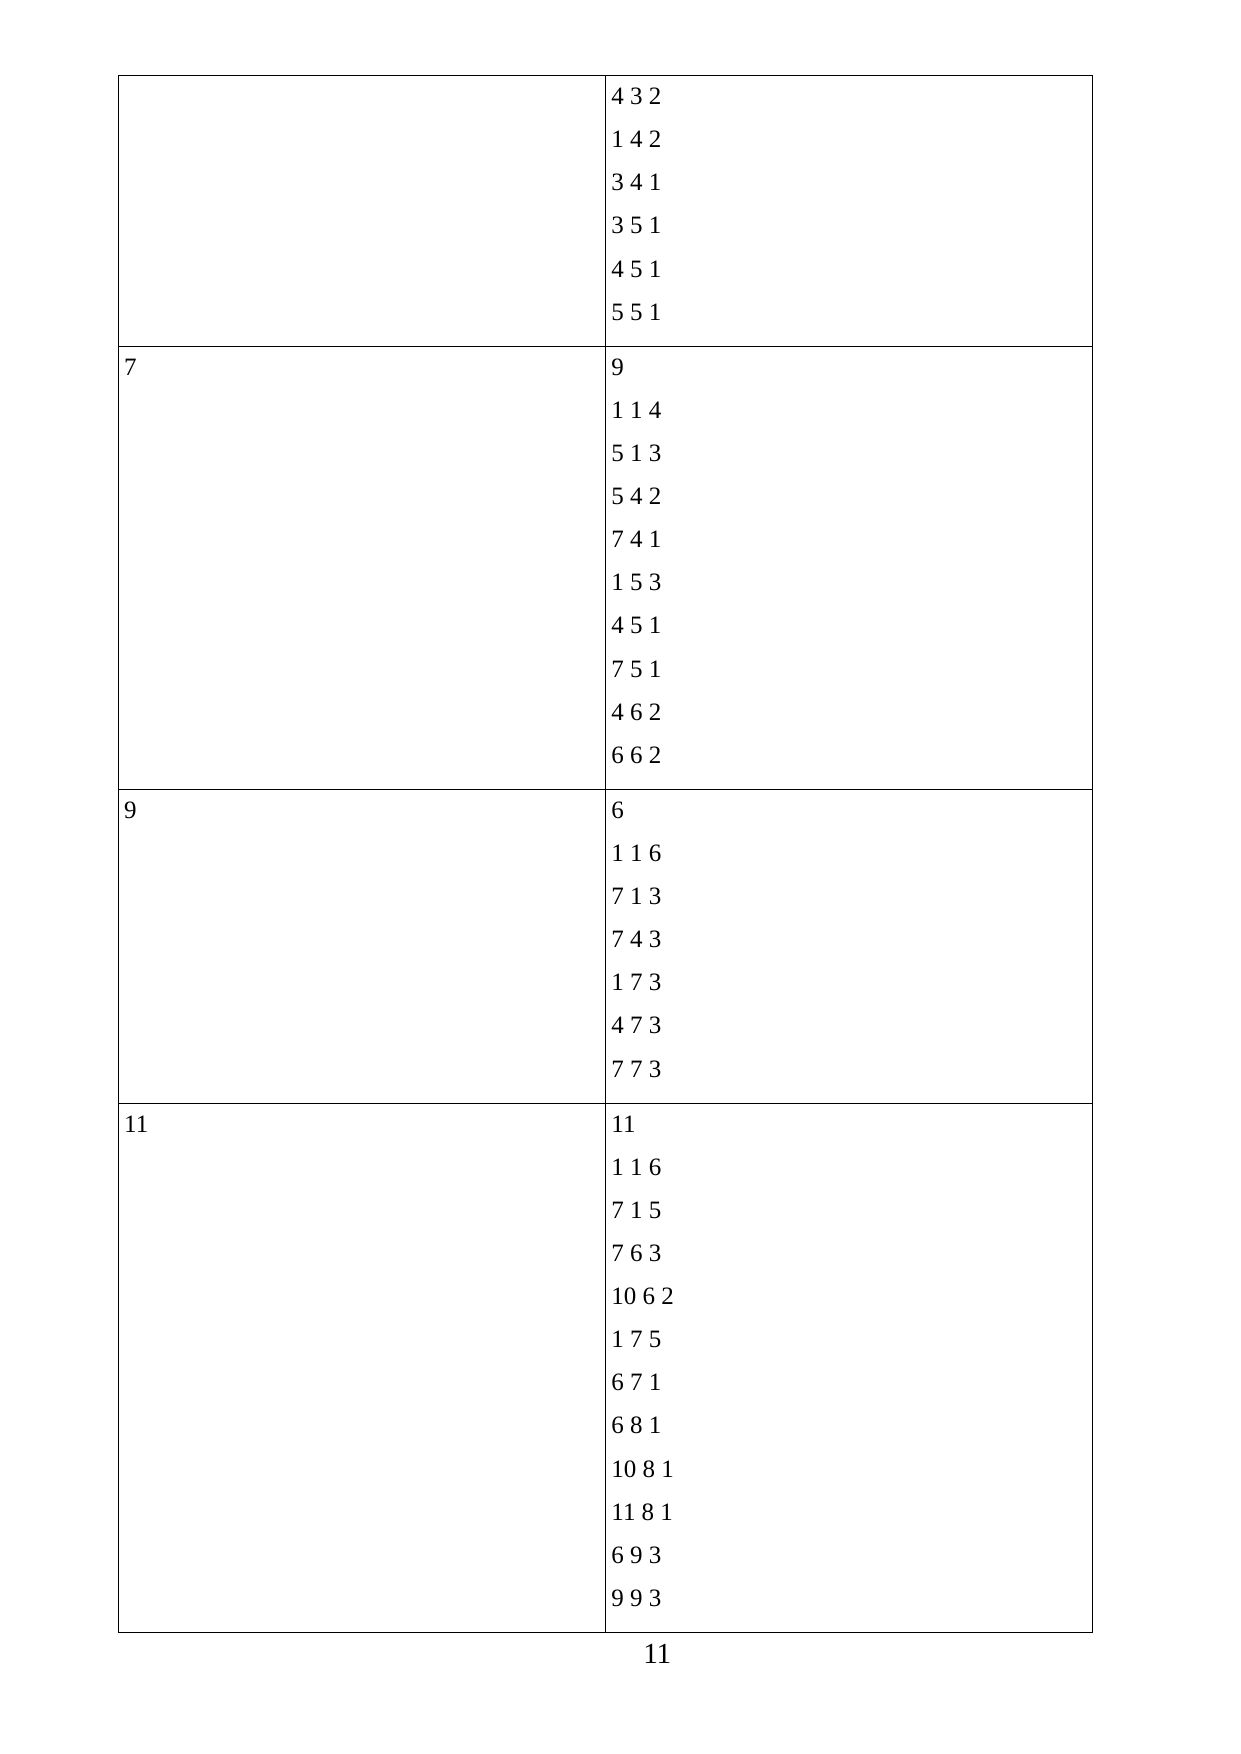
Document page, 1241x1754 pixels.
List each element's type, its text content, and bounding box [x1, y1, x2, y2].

table_cell 4 3 2 1 4 2 3 4 1 3 5 1 4 5 1 5 5 1 [606, 76, 1092, 346]
table_cell 11 [119, 1104, 605, 1632]
table_cell [119, 76, 605, 346]
table_cell 9 [119, 790, 605, 1102]
table_cell 11 1 1 6 7 1 5 7 6 3 10 6 2 1 7 5 6 7 1 6 8 1 10 8 1 11 8 1 6 9 3 9 9 3 [606, 1104, 1092, 1632]
table_cell 7 [119, 347, 605, 789]
table_cell 9 1 1 4 5 1 3 5 4 2 7 4 1 1 5 3 4 5 1 7 5 1 4 6 2 6 6 2 [606, 347, 1092, 789]
table_cell 6 1 1 6 7 1 3 7 4 3 1 7 3 4 7 3 7 7 3 [606, 790, 1092, 1102]
